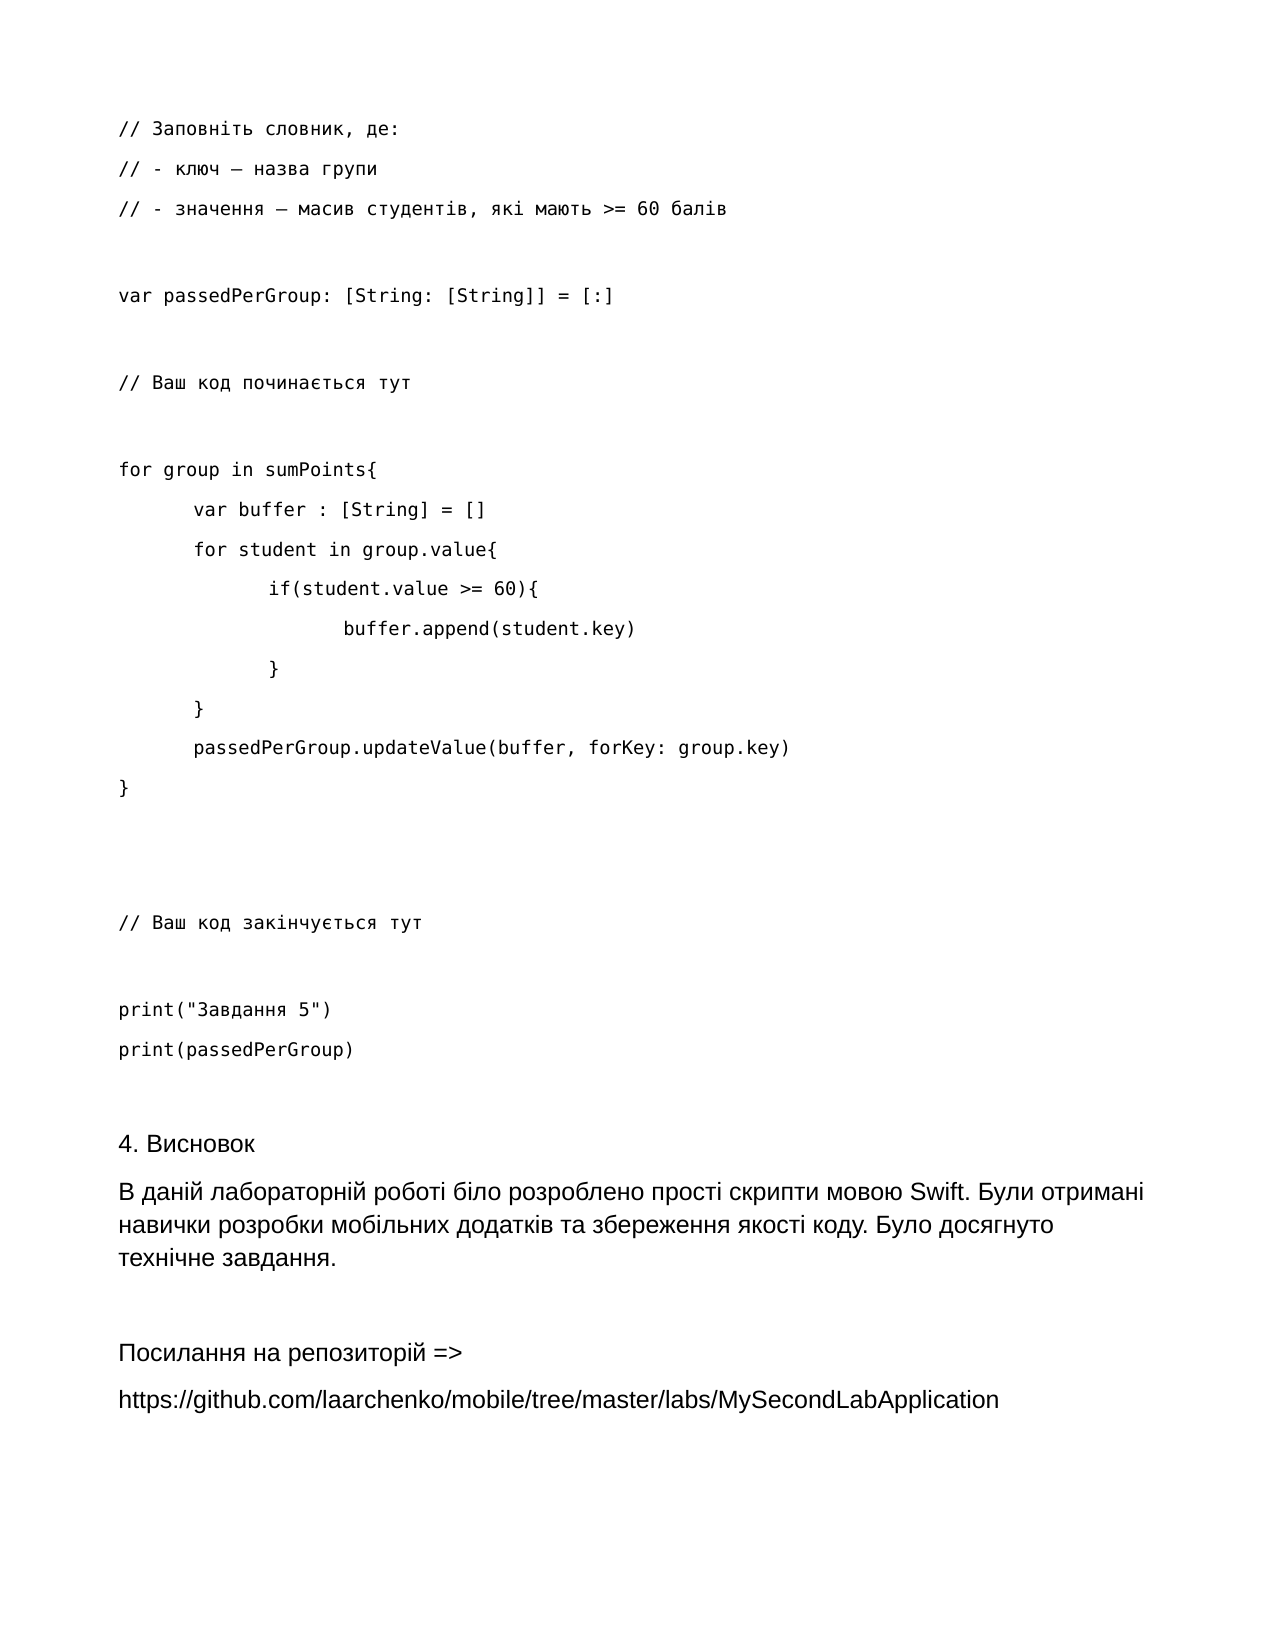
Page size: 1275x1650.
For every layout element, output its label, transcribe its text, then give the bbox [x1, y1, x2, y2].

text // - значення – масив студентів, які мають >= 60 балів [118, 197, 1157, 219]
text 4. Висновок [118, 1129, 1157, 1158]
text var passedPerGroup: [String: [String]] = [:] [118, 285, 1157, 307]
text for student in group.value{ [118, 539, 1157, 561]
text // - ключ – назва групи [118, 158, 1157, 180]
text Посилання на репозиторiй => [118, 1338, 1157, 1367]
text } [118, 697, 1157, 719]
text if(student.value >= 60){ [118, 578, 1157, 600]
text print(passedPerGroup) [118, 1039, 1157, 1061]
text В даній лабораторній роботі біло розроблено простi скрипти мовою Swift. Були отримані навички розробки мобільних додатків та збереження якості коду. Було досягнуто технiчне завдання. [118, 1177, 1157, 1271]
text for group in sumPoints{ [118, 459, 1157, 481]
text } [118, 777, 1157, 799]
text var buffer : [String] = [] [118, 499, 1157, 521]
text print("Завдання 5") [118, 999, 1157, 1021]
text } [118, 658, 1157, 680]
text https://github.com/laarchenko/mobile/tree/master/labs/MySecondLabApplication [118, 1386, 1157, 1414]
text passedPerGroup.updateValue(buffer, forKey: group.key) [118, 737, 1157, 759]
text buffer.append(student.key) [118, 618, 1157, 640]
text // Ваш код закінчується тут [118, 912, 1157, 934]
text // Заповніть словник, де: [118, 118, 1157, 140]
text // Ваш код починається тут [118, 372, 1157, 394]
